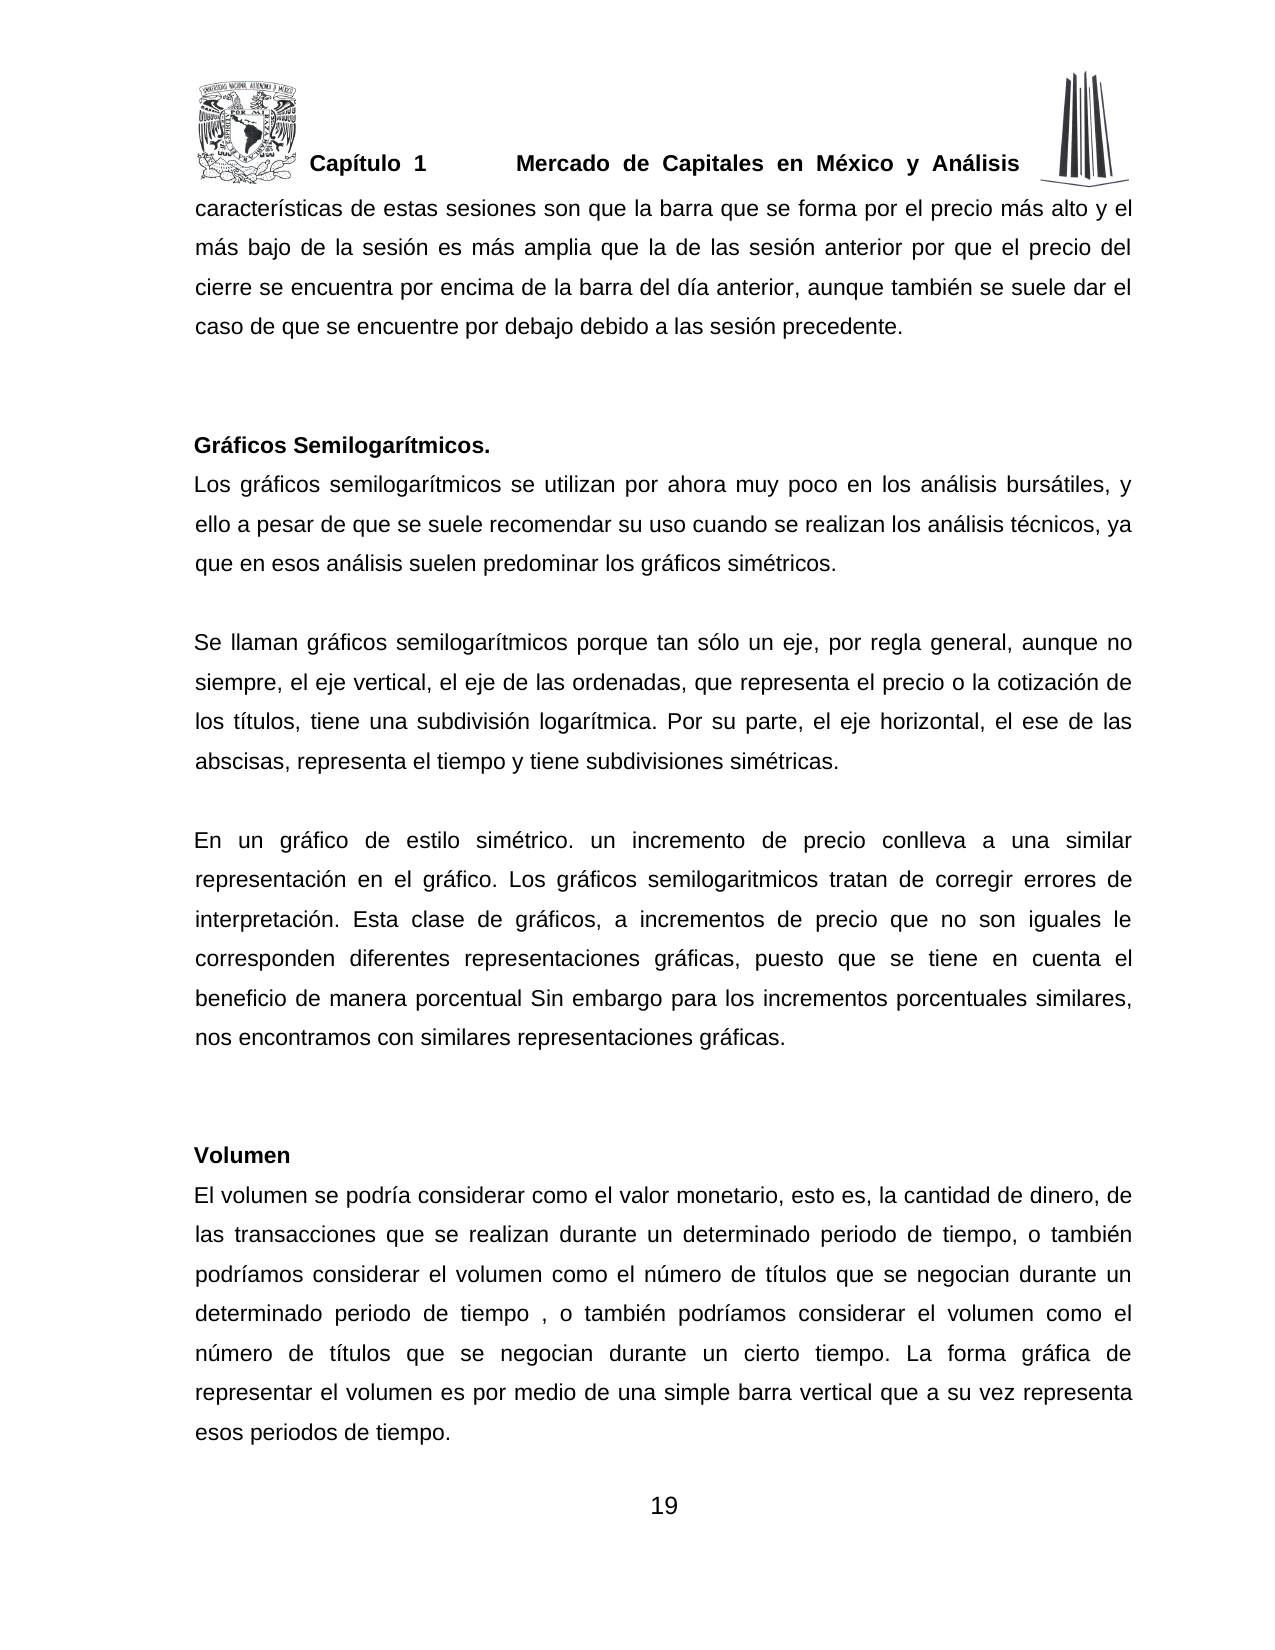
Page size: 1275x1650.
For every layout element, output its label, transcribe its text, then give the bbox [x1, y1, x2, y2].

text El volumen se podría considerar como el valor monetario, esto es, la cantidad de dinero, de las transacciones que se realizan durante un determinado periodo de tiempo, o también podríamos considerar el volumen como el número de títulos que se negocian durante un determinado periodo de tiempo , o también podríamos considerar el volumen como el número de títulos que se negocian durante un cierto tiempo. La forma gráfica de representar el volumen es por medio de una simple barra vertical que a su vez representa esos periodos de tiempo. [194, 1182, 1133, 1445]
text En un gráfico de estilo simétrico. un incremento de precio conlleva a una similar representación en el gráfico. Los gráficos semilogaritmicos tratan de corregir errores de interpretación. Esta clase de gráficos, a incrementos de precio que no son iguales le corresponden diferentes representaciones gráficas, puesto que se tiene en cuenta el beneficio de manera porcentual Sin embargo para los incrementos porcentuales similares, nos encontramos con similares representaciones gráficas. [194, 827, 1133, 1050]
text Volumen [194, 1142, 1133, 1169]
text Los gráficos semilogarítmicos se utilizan por ahora muy poco en los análisis bursátiles, y ello a pesar de que se suele recomendar su uso cuando se realizan los análisis técnicos, ya que en esos análisis suelen predominar los gráficos simétricos. [194, 471, 1133, 577]
text Gráficos Semilogarítmicos. [194, 432, 1133, 458]
text Se llaman gráficos semilogarítmicos porque tan sólo un eje, por regla general, aunque no siempre, el eje vertical, el eje de las ordenadas, que representa el precio o la cotización de los títulos, tiene una subdivisión logarítmica. Por su parte, el eje horizontal, el ese de las abscisas, representa el tiempo y tiene subdivisiones simétricas. [194, 629, 1133, 774]
picture [1034, 65, 1136, 193]
text Este gráfico de barras es el mas utilizado y útil para predecir los cambios de tendencia cuando después de una prolongada subida, o en su caso también, de un prolongado descenso, se desarrolla una sesión con bastante negociación, Esa negociación se puede dar con un precio de cierre alto, tras una fase baja o con un precio de cierre bajo, tras una fase al alza. Este tipo de sesiones se suelen llamar días clave o inversión de llave. Otras características de estas sesiones son que la barra que se forma por el precio más alto y el más bajo de la sesión es más amplia que la de las sesión anterior por que el precio del cierre se encuentra por encima de la barra del día anterior, aunque también se suele dar el caso de que se encuentre por debajo debido a las sesión precedente. [194, 195, 1133, 340]
